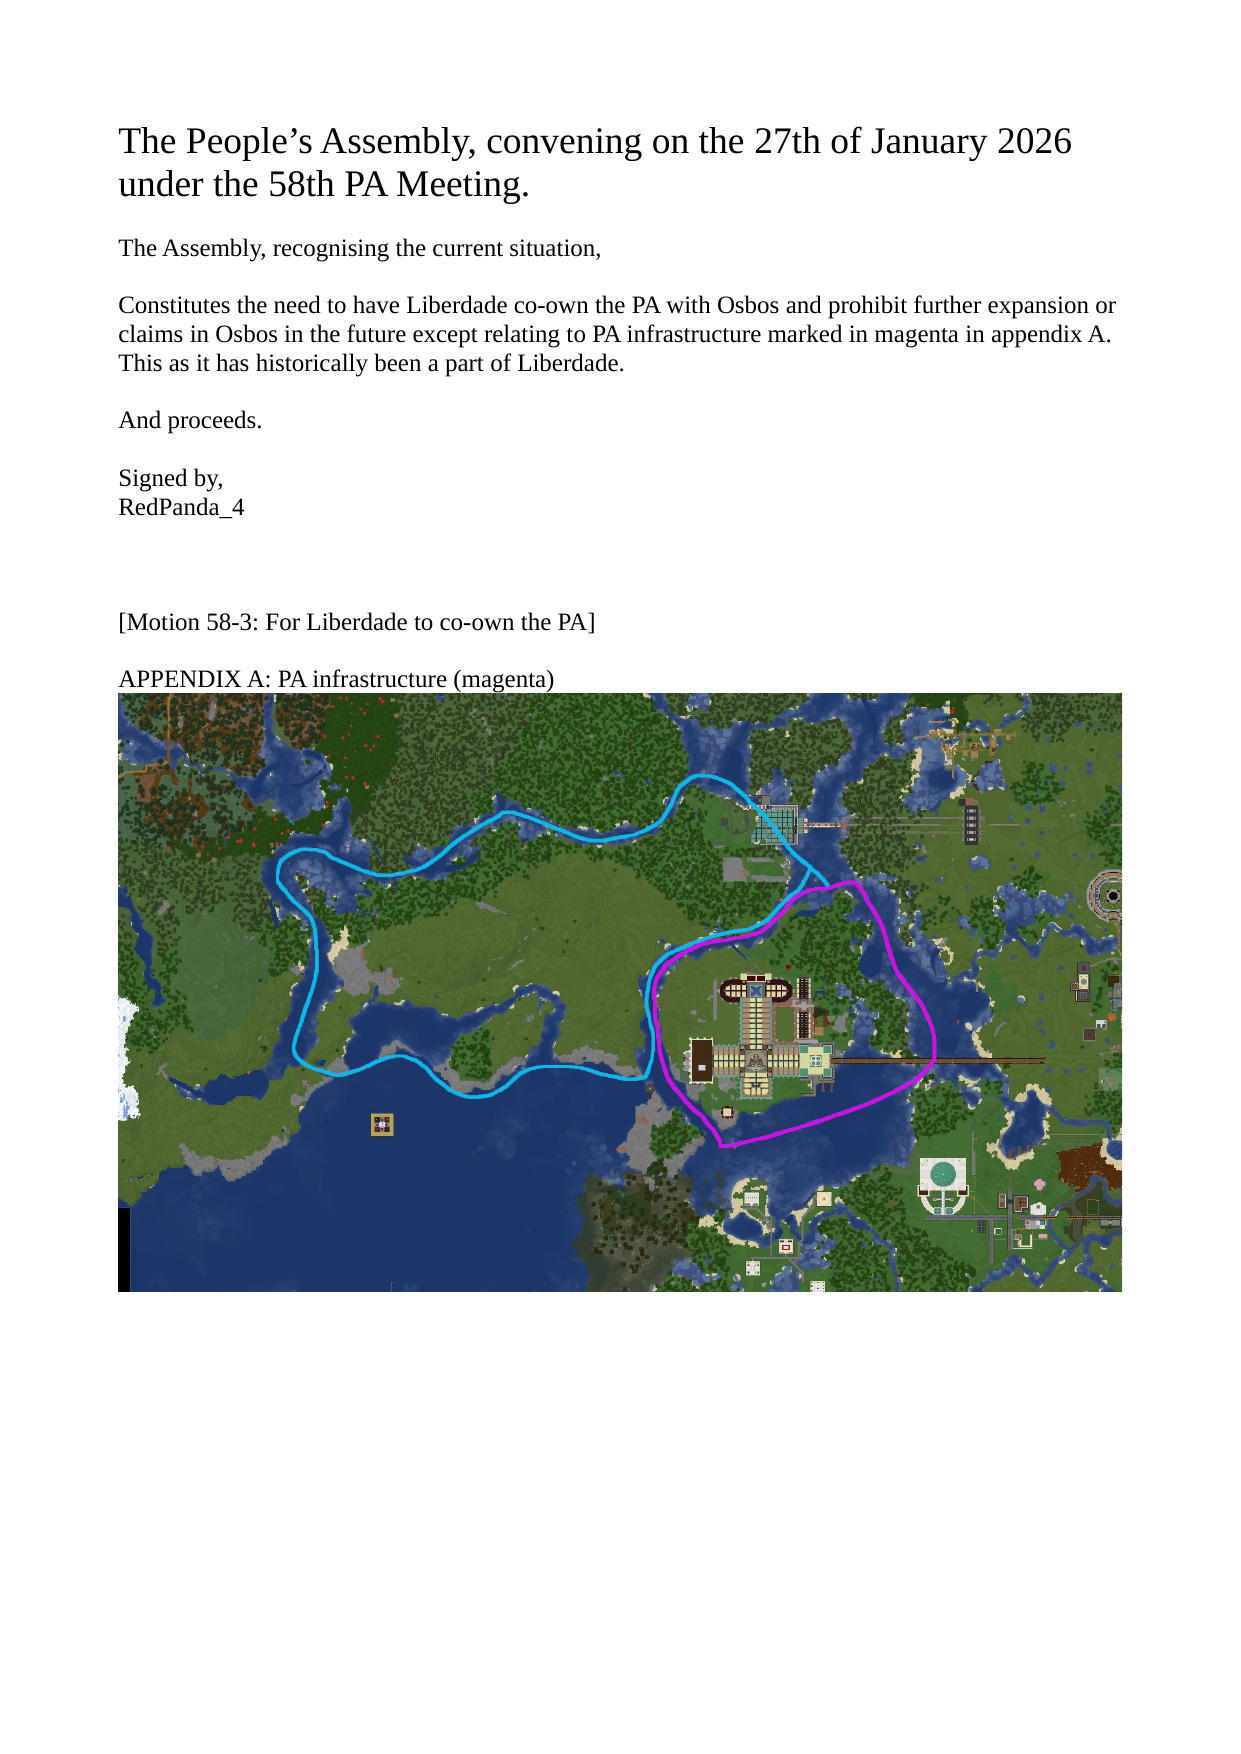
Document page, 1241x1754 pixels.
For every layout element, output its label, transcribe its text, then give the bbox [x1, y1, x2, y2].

text The Assembly, recognising the current situation, [118, 233, 1122, 262]
text Signed by, [118, 463, 1122, 492]
text The People’s Assembly, convening on the 27th of January 2026 under the 58th PA Meeting. [118, 118, 1122, 204]
picture [118, 693, 1123, 1292]
text APPENDIX A: PA infrastructure (magenta) [118, 664, 1122, 693]
text And proceeds. [118, 406, 1122, 434]
text RedPanda_4 [118, 492, 1122, 521]
text Constitutes the need to have Liberdade co-own the PA with Osbos and prohibit further expansion or claims in Osbos in the future except relating to PA infrastructure marked in magenta in appendix A. [118, 291, 1122, 348]
text This as it has historically been a part of Liberdade. [118, 348, 1122, 377]
text [Motion 58-3: For Liberdade to co-own the PA] [118, 607, 1122, 636]
